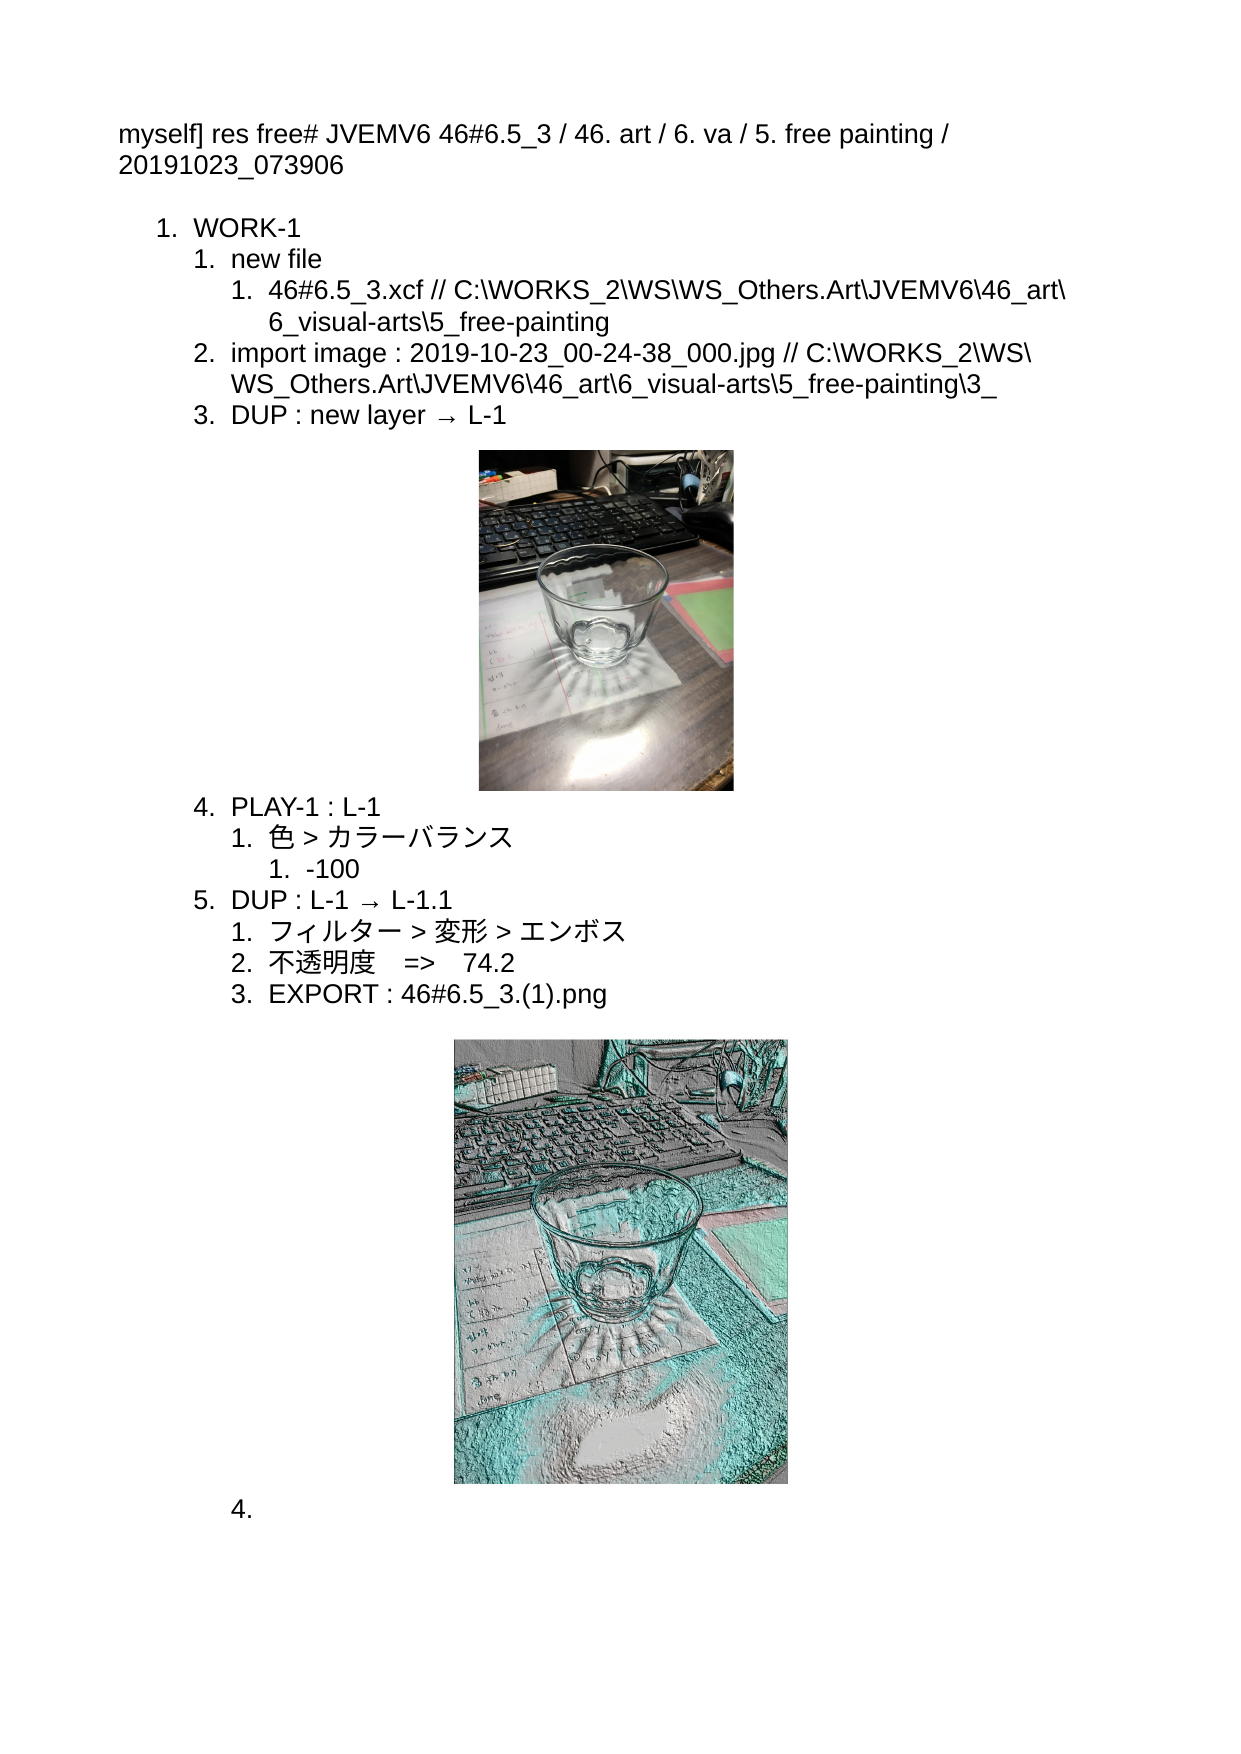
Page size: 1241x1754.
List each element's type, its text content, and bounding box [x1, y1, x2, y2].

list フィルター > 変形 > エンボス [231, 916, 1122, 947]
list 色 > カラーバランス [231, 822, 1122, 853]
list 不透明度 => 74.2 [231, 947, 1122, 978]
list import image : 2019-10-23_00-24-38_000.jpg // C:\WORKS_2\WS\WS_Others.Art\JVEMV6\46_art\6_visual-arts\5_free-painting\3_ [193, 337, 1122, 399]
text myself] res free# JVEMV6 46#6.5_3 / 46. art / 6. va / 5. free painting / 20191023_073906 [118, 118, 1122, 181]
picture [478, 450, 734, 791]
list DUP : new layer → L-1 [193, 399, 1122, 431]
list -100 [268, 853, 1122, 884]
list 46#6.5_3.xcf // C:\WORKS_2\WS\WS_Others.Art\JVEMV6\46_art\6_visual-arts\5_free-painting [231, 274, 1122, 337]
list WORK-1 [156, 212, 1122, 243]
list new file [193, 243, 1122, 274]
list EXPORT : 46#6.5_3.(1).png [231, 978, 1122, 1009]
list DUP : L-1 → L-1.1 [193, 884, 1122, 916]
list PLAY-1 : L-1 [193, 431, 1122, 822]
picture [444, 1030, 797, 1493]
